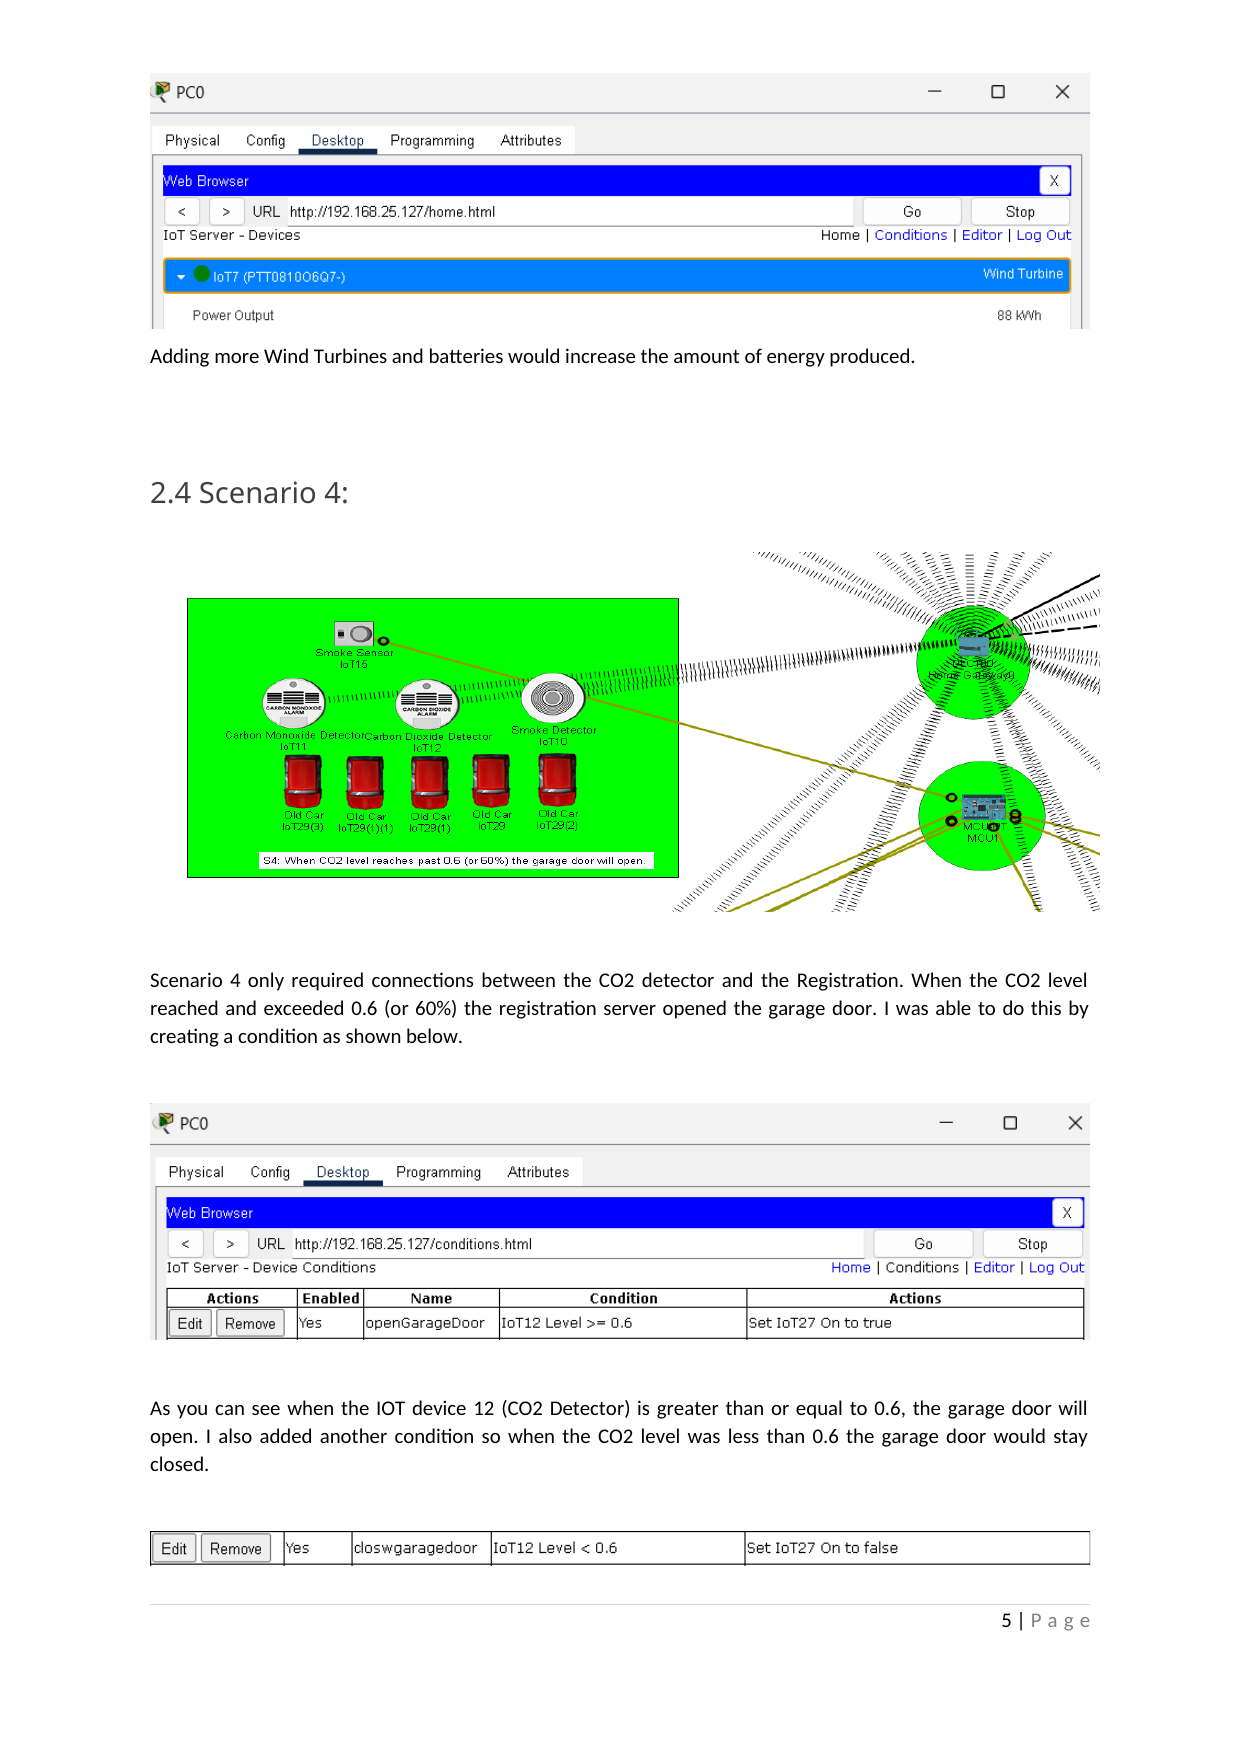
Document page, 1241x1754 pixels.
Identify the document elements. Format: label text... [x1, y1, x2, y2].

text Adding more Wind Turbines and batteries would increase the amount of energy produced. [150, 343, 1090, 369]
text Scenario 4 only required connections between the CO2 detector and the Registration. When the CO2 level reached and exceeded 0.6 (or 60%) the registration server opened the garage door. I was able to do this by creating a condition as shown below. [150, 967, 1090, 1048]
subtitle 2.4 Scenario 4: [150, 473, 1090, 512]
text As you can see when the IOT device 12 (CO2 Detector) is greater than or equal to 0.6, the garage door will open. I also added another condition so when the CO2 level was less than 0.6 the garage door would stay closed. [150, 1395, 1090, 1476]
